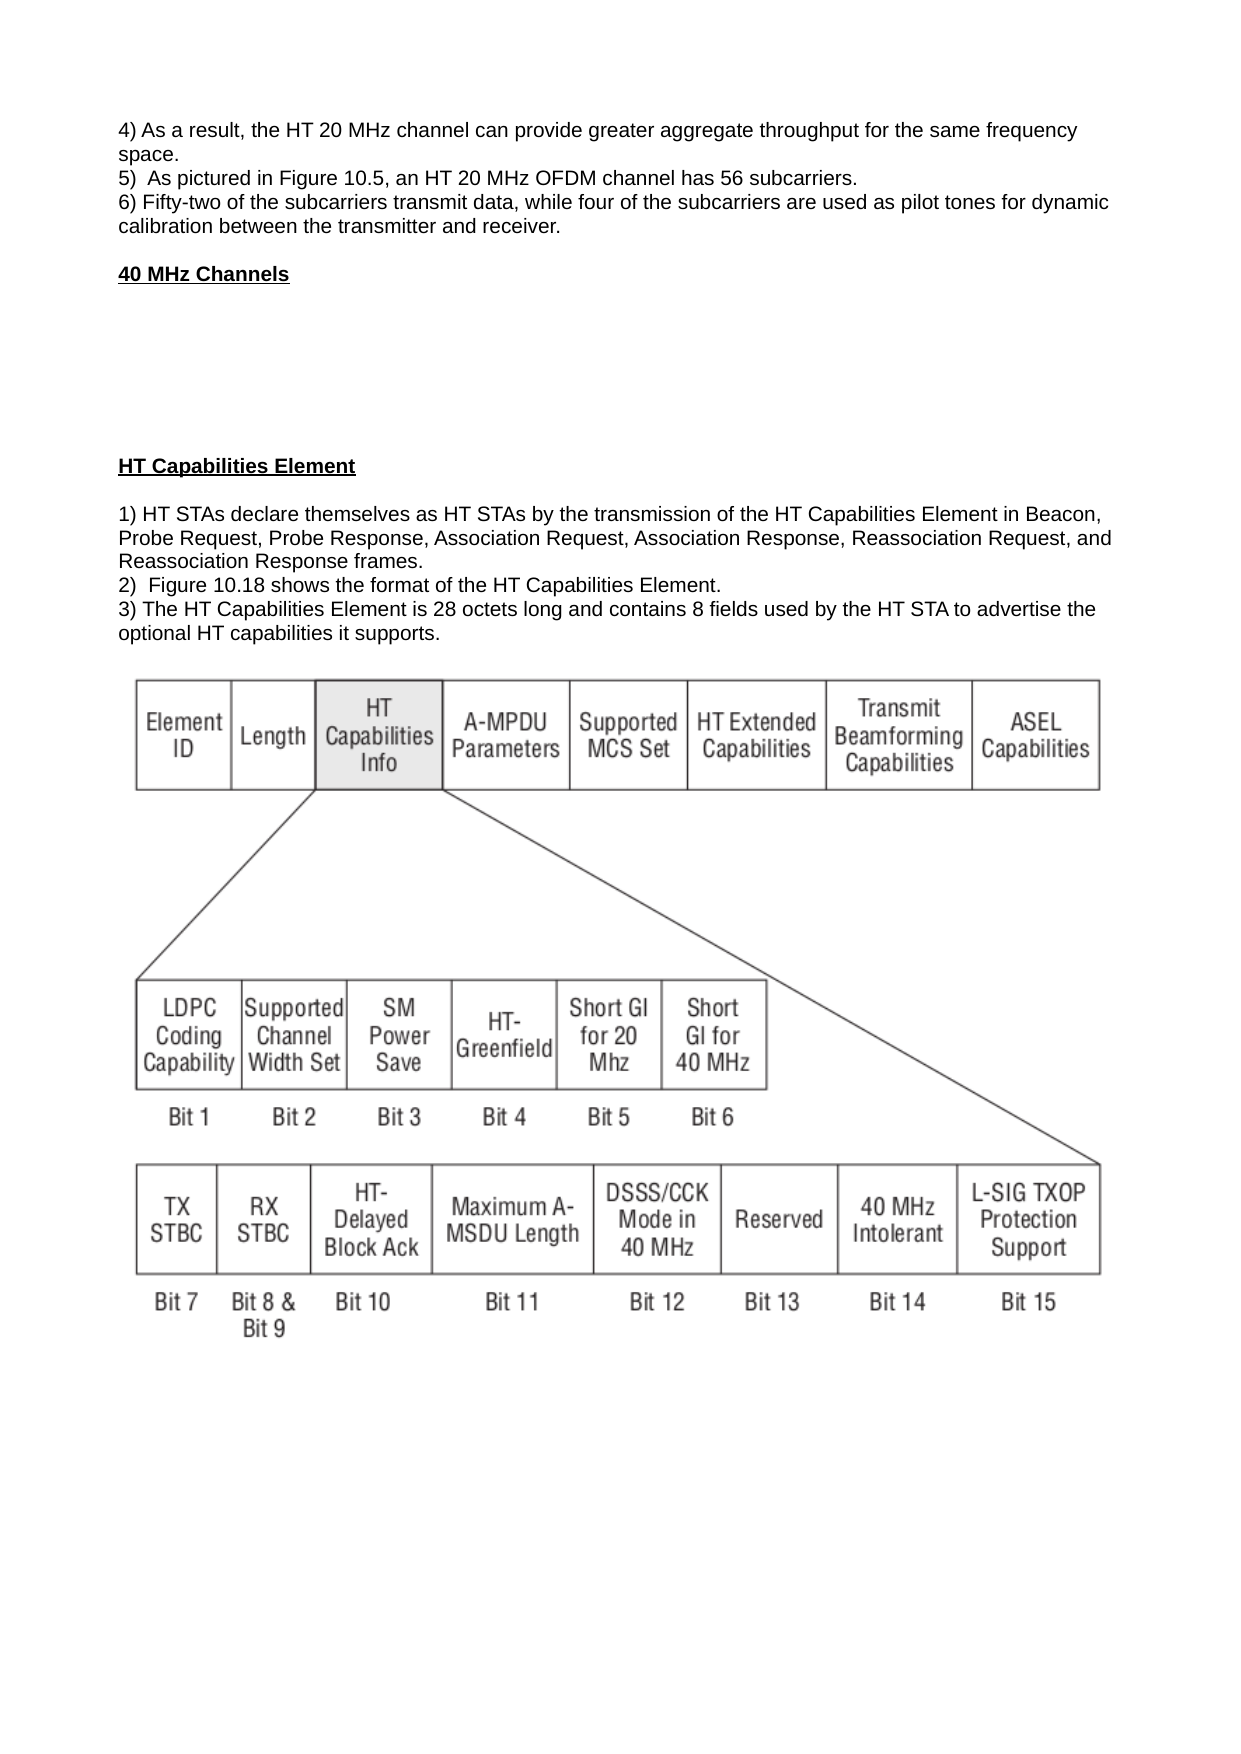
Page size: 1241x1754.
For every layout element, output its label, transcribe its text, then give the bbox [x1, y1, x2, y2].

text 40 MHz Channels [118, 262, 1122, 286]
text 3) The HT Capabilities Element is 28 octets long and contains 8 fields used by the HT STA to advertise the optional HT capabilities it supports. [118, 597, 1122, 645]
text 4) As a result, the HT 20 MHz channel can provide greater aggregate throughput for the same frequency space. [118, 118, 1122, 166]
text HT Capabilities Element [118, 453, 1122, 477]
text 1) HT STAs declare themselves as HT STAs by the transmission of the HT Capabilities Element in Beacon, Probe Request, Probe Response, Association Request, Association Response, Reassociation Request, and Reassociation Response frames. [118, 501, 1122, 573]
text 6) Fifty-two of the subcarriers transmit data, while four of the subcarriers are used as pilot tones for dynamic calibration between the transmitter and receiver. [118, 190, 1122, 238]
text 2) Figure 10.18 shows the format of the HT Capabilities Element. [118, 573, 1122, 597]
text 5) As pictured in Figure 10.5, an HT 20 MHz OFDM channel has 56 subcarriers. [118, 166, 1122, 190]
picture [118, 669, 1123, 1347]
